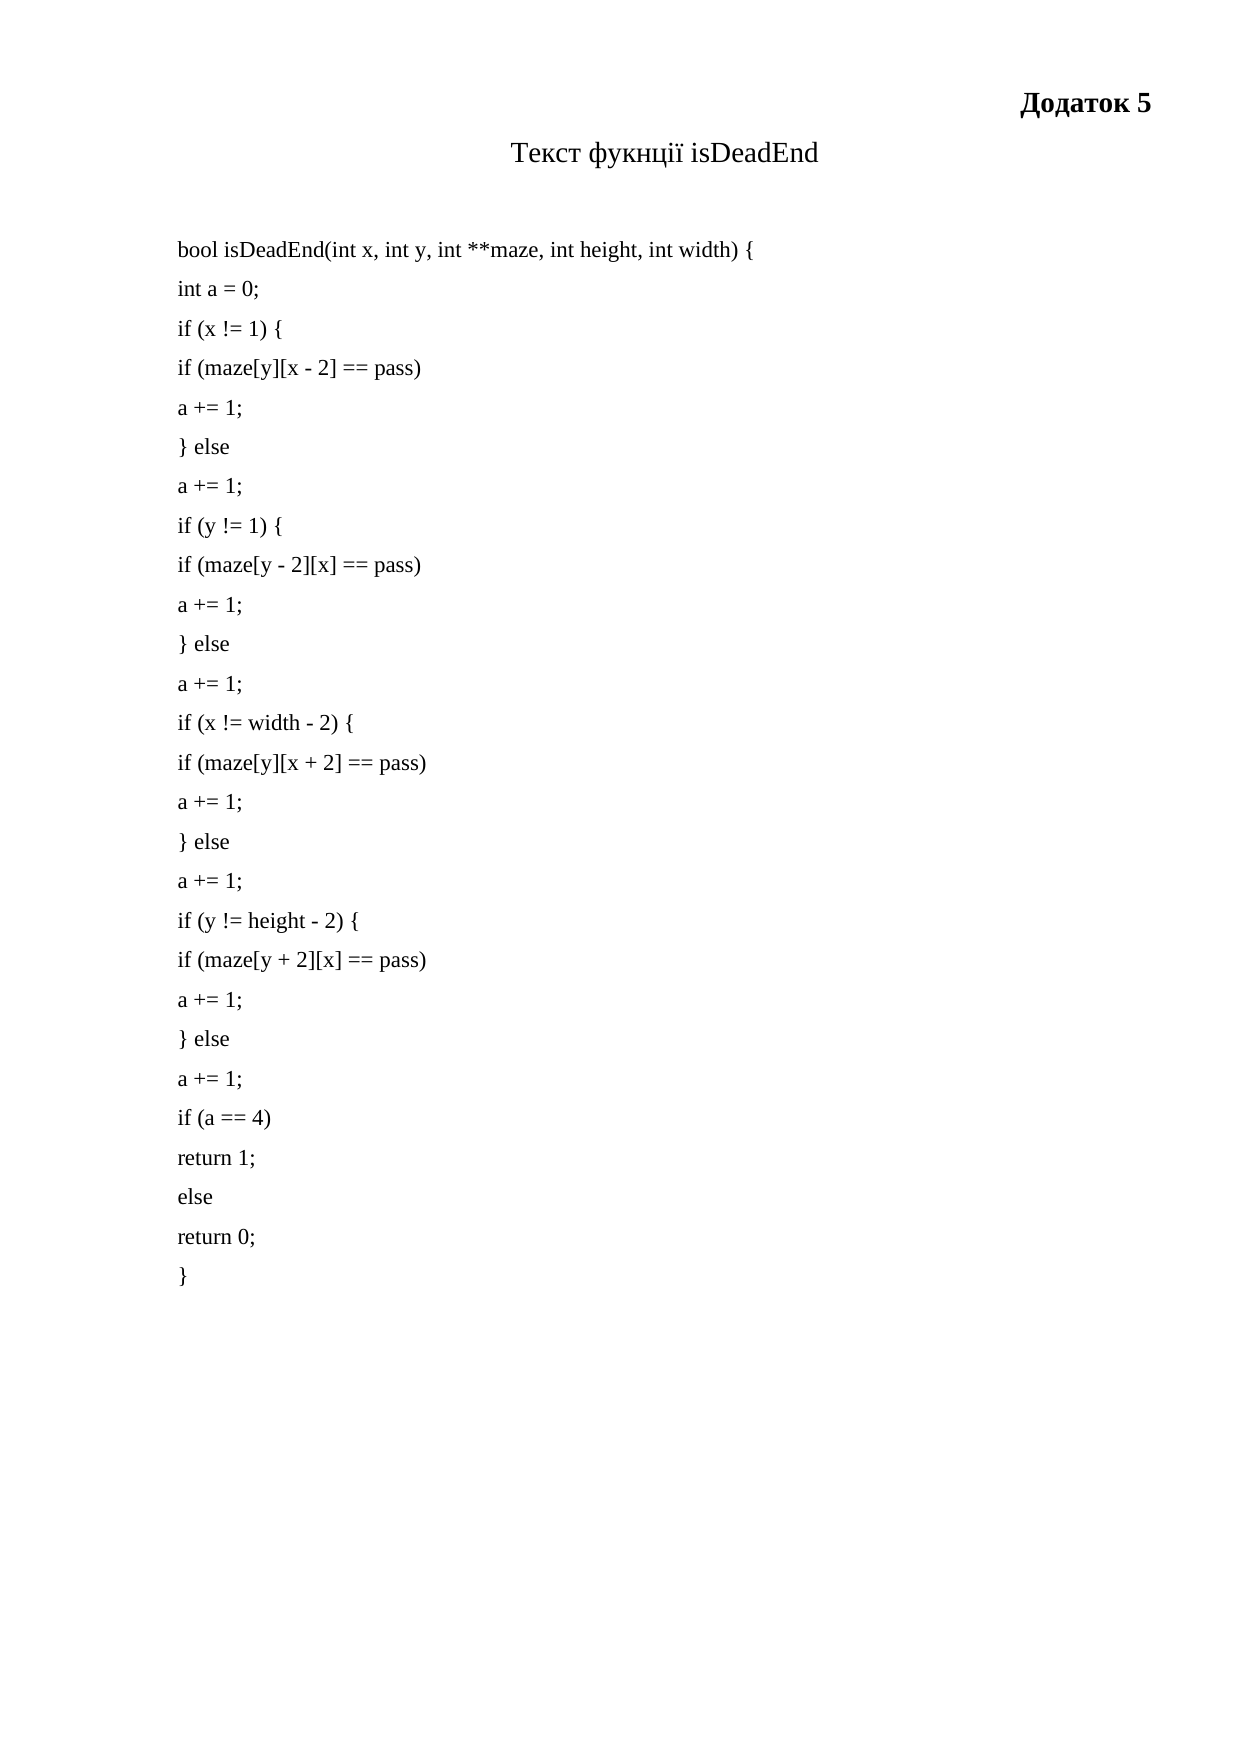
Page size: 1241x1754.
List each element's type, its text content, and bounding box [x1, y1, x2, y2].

text a += 1; [177, 591, 1152, 617]
text else [177, 1183, 1152, 1209]
text } else [177, 828, 1152, 854]
text int a = 0; [177, 275, 1152, 302]
text bool isDeadEnd(int x, int y, int **maze, int height, int width) { [177, 236, 1152, 262]
text if (y != height - 2) { [177, 907, 1152, 933]
text } else [177, 631, 1152, 657]
text } else [177, 1025, 1152, 1052]
text if (maze[y][x + 2] == pass) [177, 749, 1152, 775]
text a += 1; [177, 394, 1152, 420]
text return 0; [177, 1223, 1152, 1249]
text a += 1; [177, 670, 1152, 696]
text } [177, 1262, 1152, 1288]
text a += 1; [177, 986, 1152, 1012]
text a += 1; [177, 1065, 1152, 1091]
text if (maze[y - 2][x] == pass) [177, 552, 1152, 578]
text if (maze[y + 2][x] == pass) [177, 946, 1152, 973]
text } else [177, 433, 1152, 459]
text if (x != 1) { [177, 315, 1152, 341]
text if (a == 4) [177, 1104, 1152, 1131]
text if (y != 1) { [177, 512, 1152, 538]
text if (x != width - 2) { [177, 709, 1152, 736]
text Додаток 5 [177, 85, 1152, 118]
text a += 1; [177, 788, 1152, 815]
text Текст фукнції isDeadEnd [177, 135, 1152, 169]
text if (maze[y][x - 2] == pass) [177, 354, 1152, 381]
text a += 1; [177, 867, 1152, 894]
text return 1; [177, 1144, 1152, 1170]
text a += 1; [177, 473, 1152, 499]
